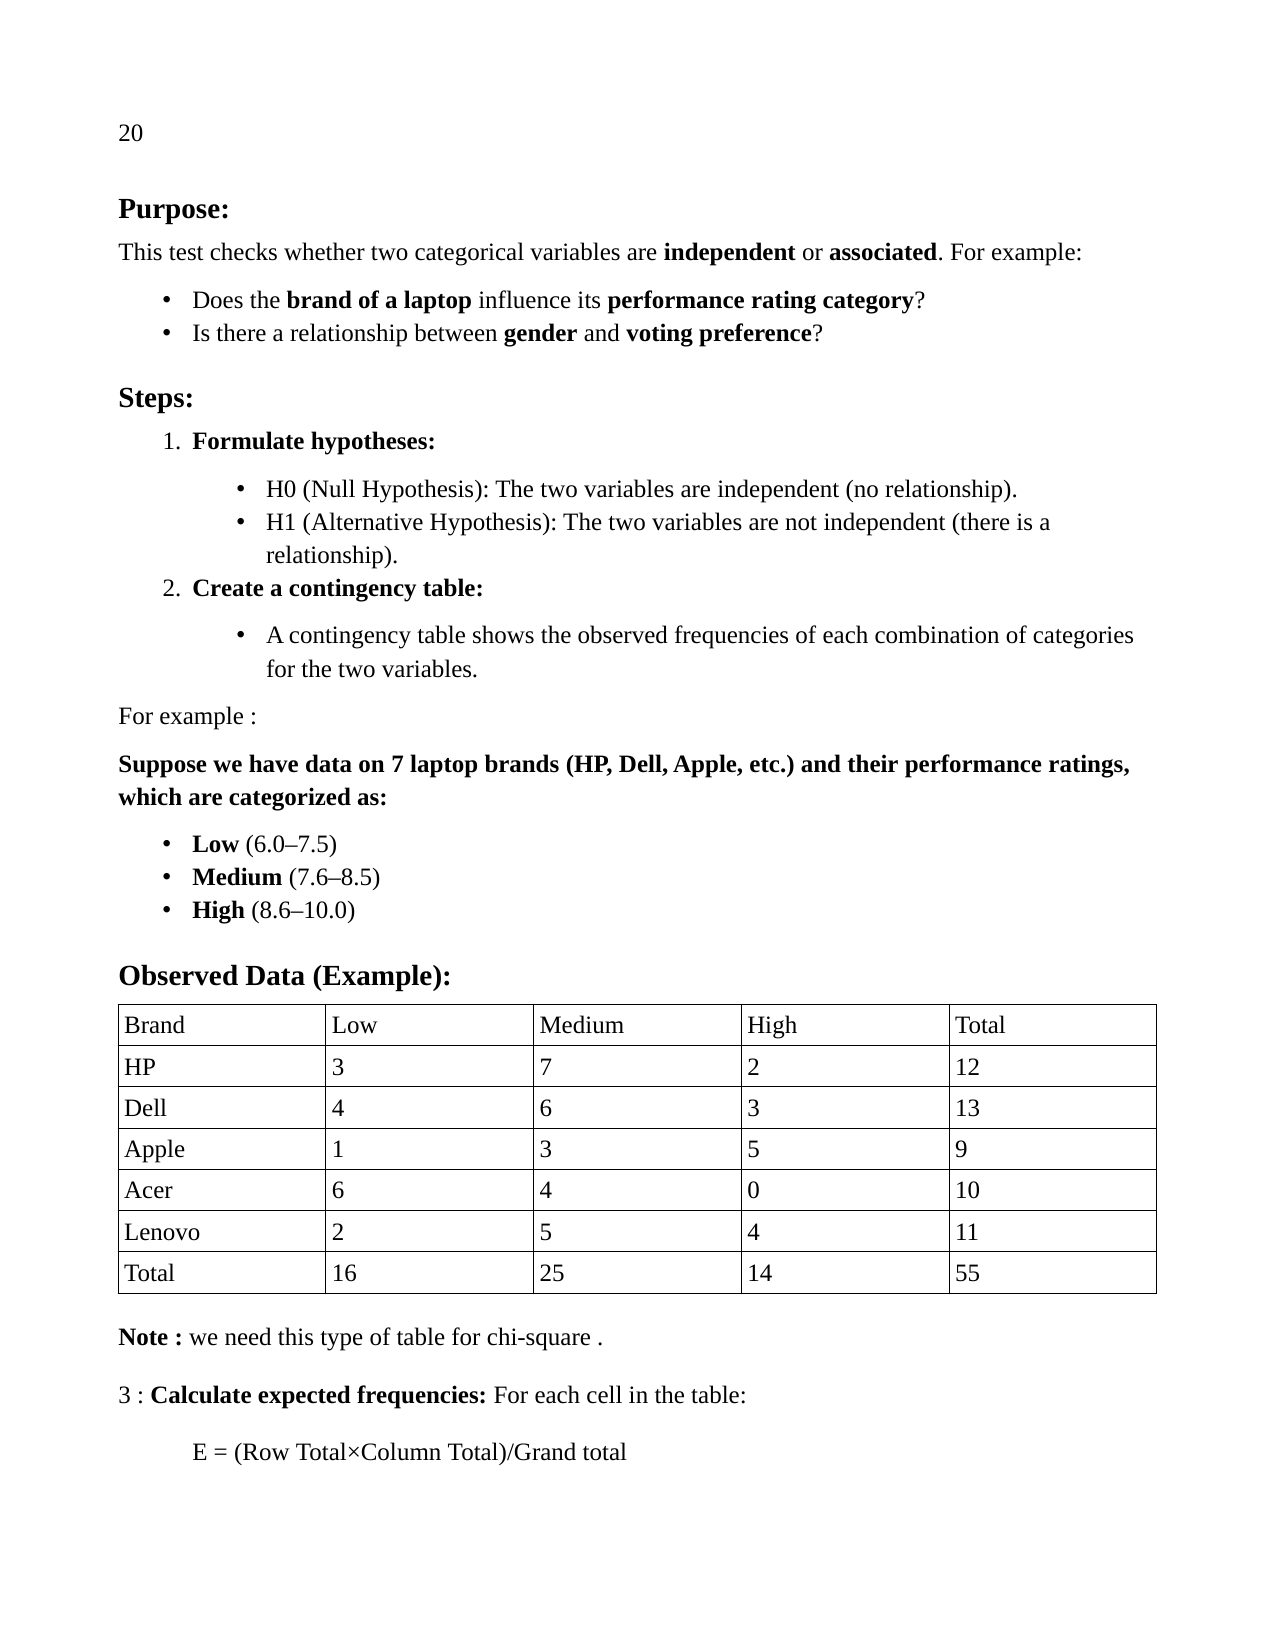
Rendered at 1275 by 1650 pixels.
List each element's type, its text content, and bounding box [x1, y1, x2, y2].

table_cell Apple [119, 1129, 325, 1169]
table_cell 10 [950, 1170, 1156, 1210]
table_header Medium [534, 1005, 741, 1045]
table_cell 7 [534, 1046, 741, 1086]
table_header Low [326, 1005, 533, 1045]
table_cell 2 [326, 1211, 533, 1251]
table_cell Total [119, 1252, 325, 1292]
list Low (6.0–7.5) [162, 829, 1157, 858]
list H0 (Null Hypothesis): The two variables are independent (no relationship). [236, 474, 1157, 503]
table_cell 12 [950, 1046, 1156, 1086]
table_cell 5 [534, 1211, 741, 1251]
table_cell Dell [119, 1087, 325, 1127]
list A contingency table shows the observed frequencies of each combination of categories for the two variables. [236, 621, 1157, 682]
text 3 : Calculate expected frequencies: For each cell in the table: [118, 1380, 1157, 1408]
table_cell 3 [742, 1087, 949, 1127]
text E = (Row Total×Column Total)/Grand total [118, 1437, 1157, 1466]
text This test checks whether two categorical variables are independent or associated. For example: [118, 237, 1157, 266]
list Medium (7.6–8.5) [162, 862, 1157, 891]
table_cell 11 [950, 1211, 1156, 1251]
text Note : we need this type of table for chi-square . [118, 1322, 1157, 1351]
table_cell 3 [534, 1129, 741, 1169]
list Create a contingency table: [162, 573, 1157, 602]
table_cell HP [119, 1046, 325, 1086]
list Is there a relationship between gender and voting preference? [162, 318, 1157, 347]
table_cell 55 [950, 1252, 1156, 1292]
table_cell 14 [742, 1252, 949, 1292]
text Suppose we have data on 7 laptop brands (HP, Dell, Apple, etc.) and their performance ratings, which are categorized as: [118, 749, 1157, 811]
text For example : [118, 701, 1157, 730]
table_cell 25 [534, 1252, 741, 1292]
subtitle Observed Data (Example): [118, 958, 1157, 991]
table_cell 2 [742, 1046, 949, 1086]
list High (8.6–10.0) [162, 896, 1157, 924]
table_cell 4 [742, 1211, 949, 1251]
subtitle Purpose: [118, 191, 1157, 225]
table_cell Lenovo [119, 1211, 325, 1251]
table_cell 4 [534, 1170, 741, 1210]
table_header Total [950, 1005, 1156, 1045]
table_cell 9 [950, 1129, 1156, 1169]
table_cell 6 [326, 1170, 533, 1210]
list Formulate hypotheses: [162, 426, 1157, 455]
table_cell 16 [326, 1252, 533, 1292]
table_cell 1 [326, 1129, 533, 1169]
table_cell 13 [950, 1087, 1156, 1127]
table_cell 5 [742, 1129, 949, 1169]
table_cell 4 [326, 1087, 533, 1127]
list H1 (Alternative Hypothesis): The two variables are not independent (there is a relationship). [236, 507, 1157, 569]
subtitle Steps: [118, 380, 1157, 414]
table_cell 3 [326, 1046, 533, 1086]
table_cell 6 [534, 1087, 741, 1127]
table_header High [742, 1005, 949, 1045]
list Does the brand of a laptop influence its performance rating category? [162, 285, 1157, 314]
table_cell 0 [742, 1170, 949, 1210]
table_cell Acer [119, 1170, 325, 1210]
table_header Brand [119, 1005, 325, 1045]
